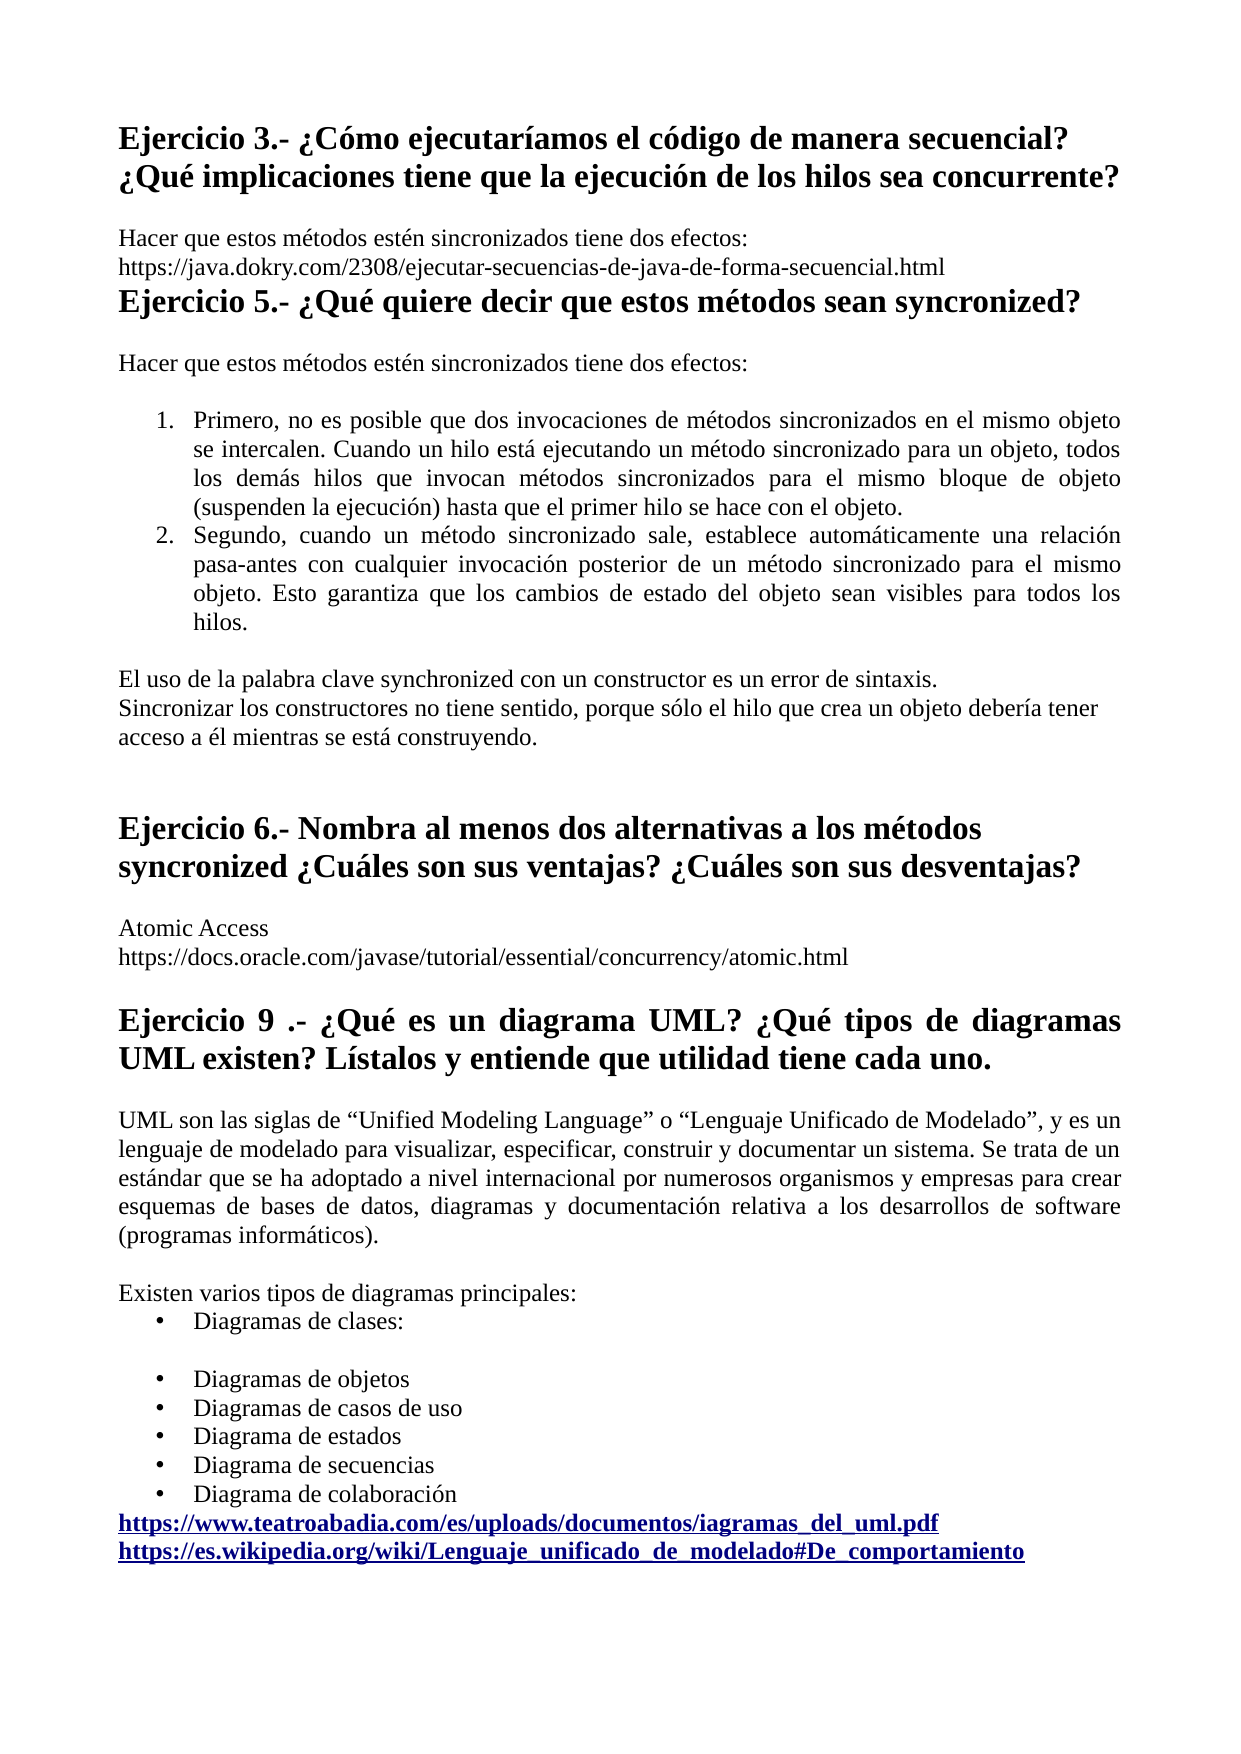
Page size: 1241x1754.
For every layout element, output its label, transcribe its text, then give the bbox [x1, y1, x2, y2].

text UML son las siglas de “Unified Modeling Language” o “Lenguaje Unificado de Modelado”, y es un lenguaje de modelado para visualizar, especificar, construir y documentar un sistema. Se trata de un estándar que se ha adoptado a nivel internacional por numerosos organismos y empresas para crear esquemas de bases de datos, diagramas y documentación relativa a los desarrollos de software (programas informáticos). [118, 1105, 1122, 1249]
list Diagrama de secuencias [156, 1450, 1122, 1479]
list Segundo, cuando un método sincronizado sale, establece automáticamente una relación pasa-antes con cualquier invocación posterior de un método sincronizado para el mismo objeto. Esto garantiza que los cambios de estado del objeto sean visibles para todos los hilos. [156, 521, 1122, 636]
text Ejercicio 3.- ¿Cómo ejecutaríamos el código de manera secuencial? ¿Qué implicaciones tiene que la ejecución de los hilos sea concurrente? [118, 118, 1122, 195]
text El uso de la palabra clave synchronized con un constructor es un error de sintaxis. [118, 664, 1122, 693]
text Hacer que estos métodos estén sincronizados tiene dos efectos: [118, 348, 1122, 377]
list Diagramas de casos de uso [156, 1393, 1122, 1421]
list Diagrama de colaboración [156, 1479, 1122, 1508]
text Ejercicio 5.- ¿Qué quiere decir que estos métodos sean syncronized? [118, 281, 1122, 319]
text https://java.dokry.com/2308/ejecutar-secuencias-de-java-de-forma-secuencial.html [118, 252, 1122, 281]
text acceso a él mientras se está construyendo. [118, 722, 1122, 751]
text Existen varios tipos de diagramas principales: [118, 1278, 1122, 1306]
text Ejercicio 6.- Nombra al menos dos alternativas a los métodos syncronized ¿Cuáles son sus ventajas? ¿Cuáles son sus desventajas? [118, 808, 1122, 885]
text Hacer que estos métodos estén sincronizados tiene dos efectos: [118, 223, 1122, 252]
text Sincronizar los constructores no tiene sentido, porque sólo el hilo que crea un objeto debería tener [118, 693, 1122, 722]
text https://es.wikipedia.org/wiki/Lenguaje_unificado_de_modelado#De_comportamiento [118, 1536, 1122, 1565]
text Ejercicio 9 .- ¿Qué es un diagrama UML? ¿Qué tipos de diagramas UML existen? Lístalos y entiende que utilidad tiene cada uno. [118, 1000, 1122, 1076]
text Atomic Access [118, 913, 1122, 942]
list Diagrama de estados [156, 1421, 1122, 1450]
list Diagramas de clases: [156, 1306, 1122, 1335]
list Primero, no es posible que dos invocaciones de métodos sincronizados en el mismo objeto se intercalen. Cuando un hilo está ejecutando un método sincronizado para un objeto, todos los demás hilos que invocan métodos sincronizados para el mismo bloque de objeto (suspenden la ejecución) hasta que el primer hilo se hace con el objeto. [156, 406, 1122, 521]
text https://www.teatroabadia.com/es/uploads/documentos/iagramas_del_uml.pdf [118, 1508, 1122, 1536]
list Diagramas de objetos [156, 1364, 1122, 1393]
text https://docs.oracle.com/javase/tutorial/essential/concurrency/atomic.html [118, 942, 1122, 971]
